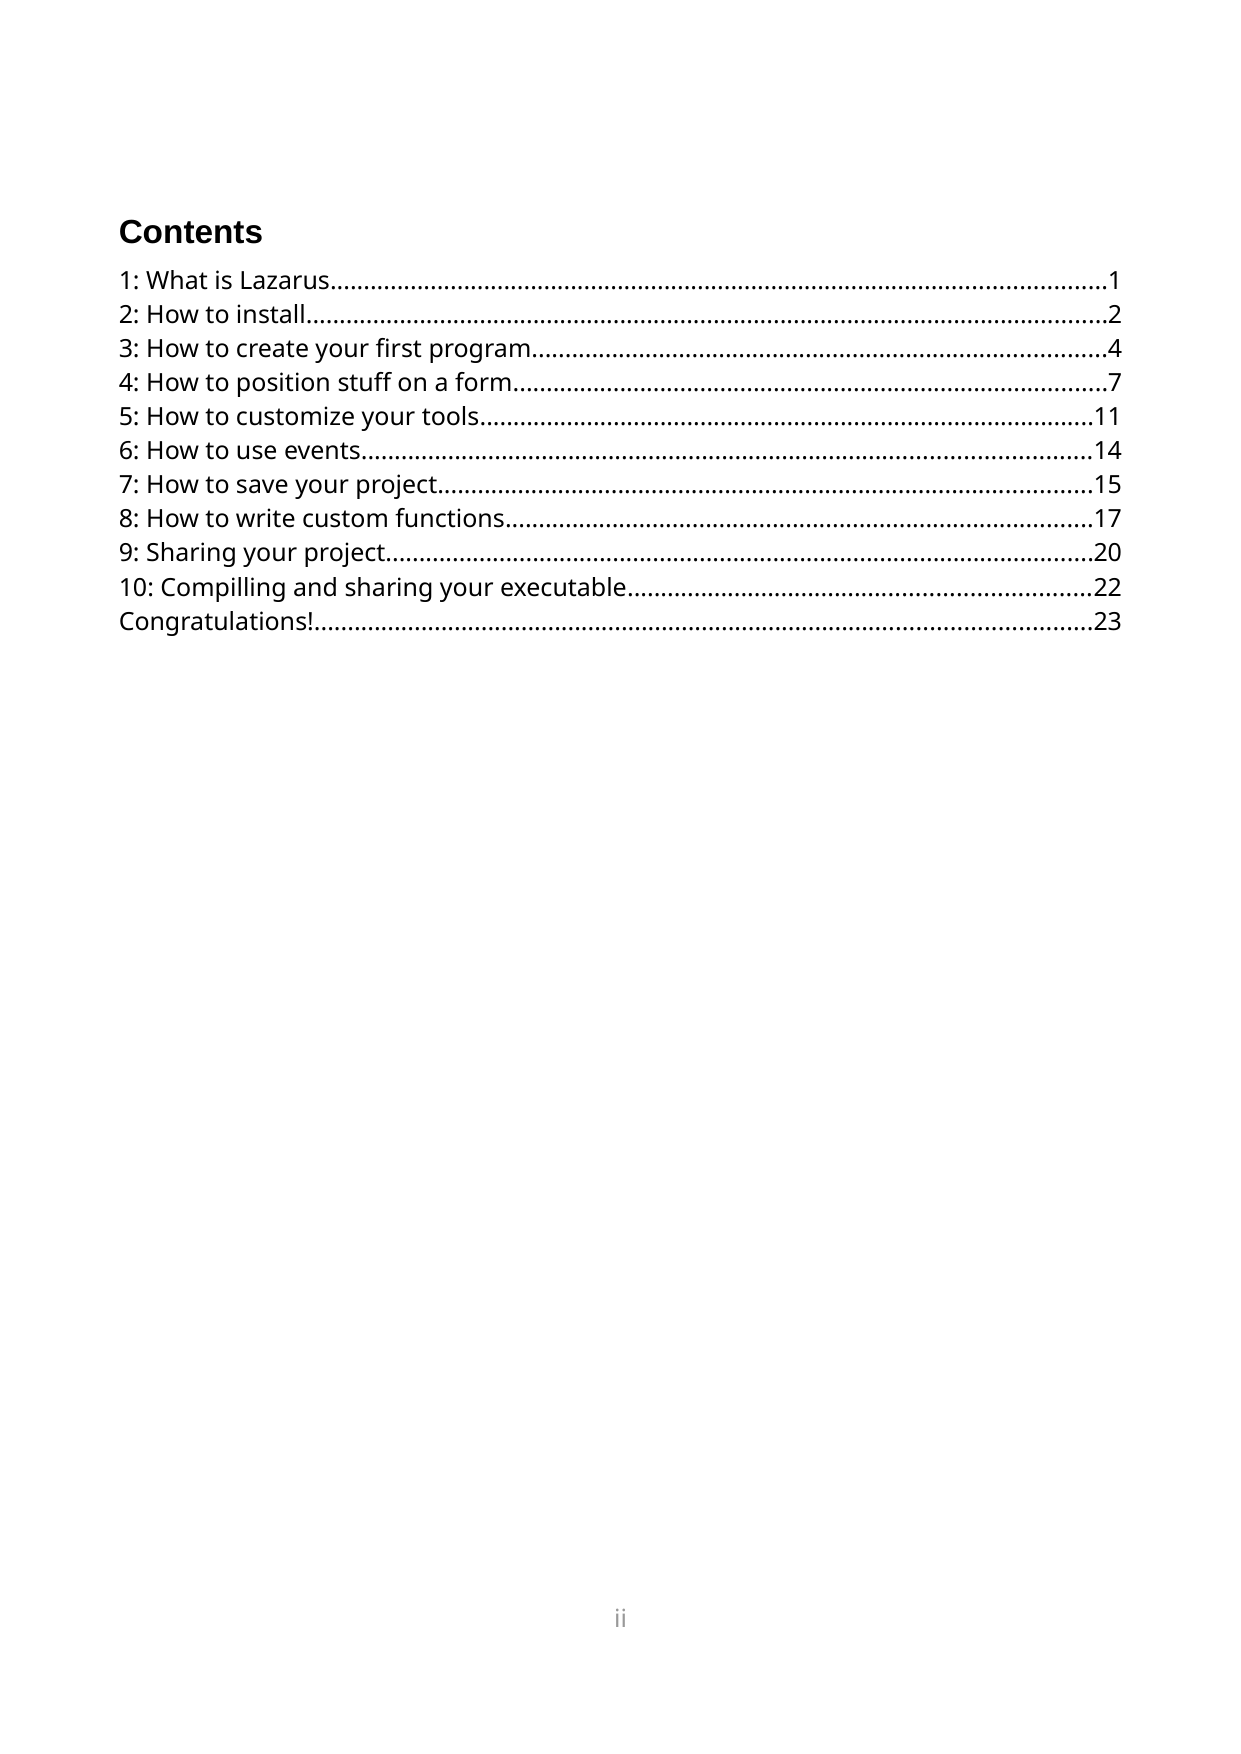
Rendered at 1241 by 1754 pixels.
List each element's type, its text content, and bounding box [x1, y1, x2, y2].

text 8: How to write custom functions 17 [118, 501, 1122, 535]
text 9: Sharing your project 20 [118, 535, 1122, 569]
text 3: How to create your first program 4 [118, 331, 1122, 365]
subtitle Contents [118, 212, 1122, 250]
text 10: Compilling and sharing your executable 22 [118, 569, 1122, 603]
text 4: How to position stuff on a form 7 [118, 365, 1122, 399]
text 5: How to customize your tools 11 [118, 399, 1122, 433]
text 2: How to install 2 [118, 297, 1122, 331]
text 1: What is Lazarus 1 [118, 263, 1122, 297]
text Congratulations! 23 [118, 603, 1122, 637]
text 7: How to save your project 15 [118, 467, 1122, 501]
text 6: How to use events 14 [118, 433, 1122, 467]
